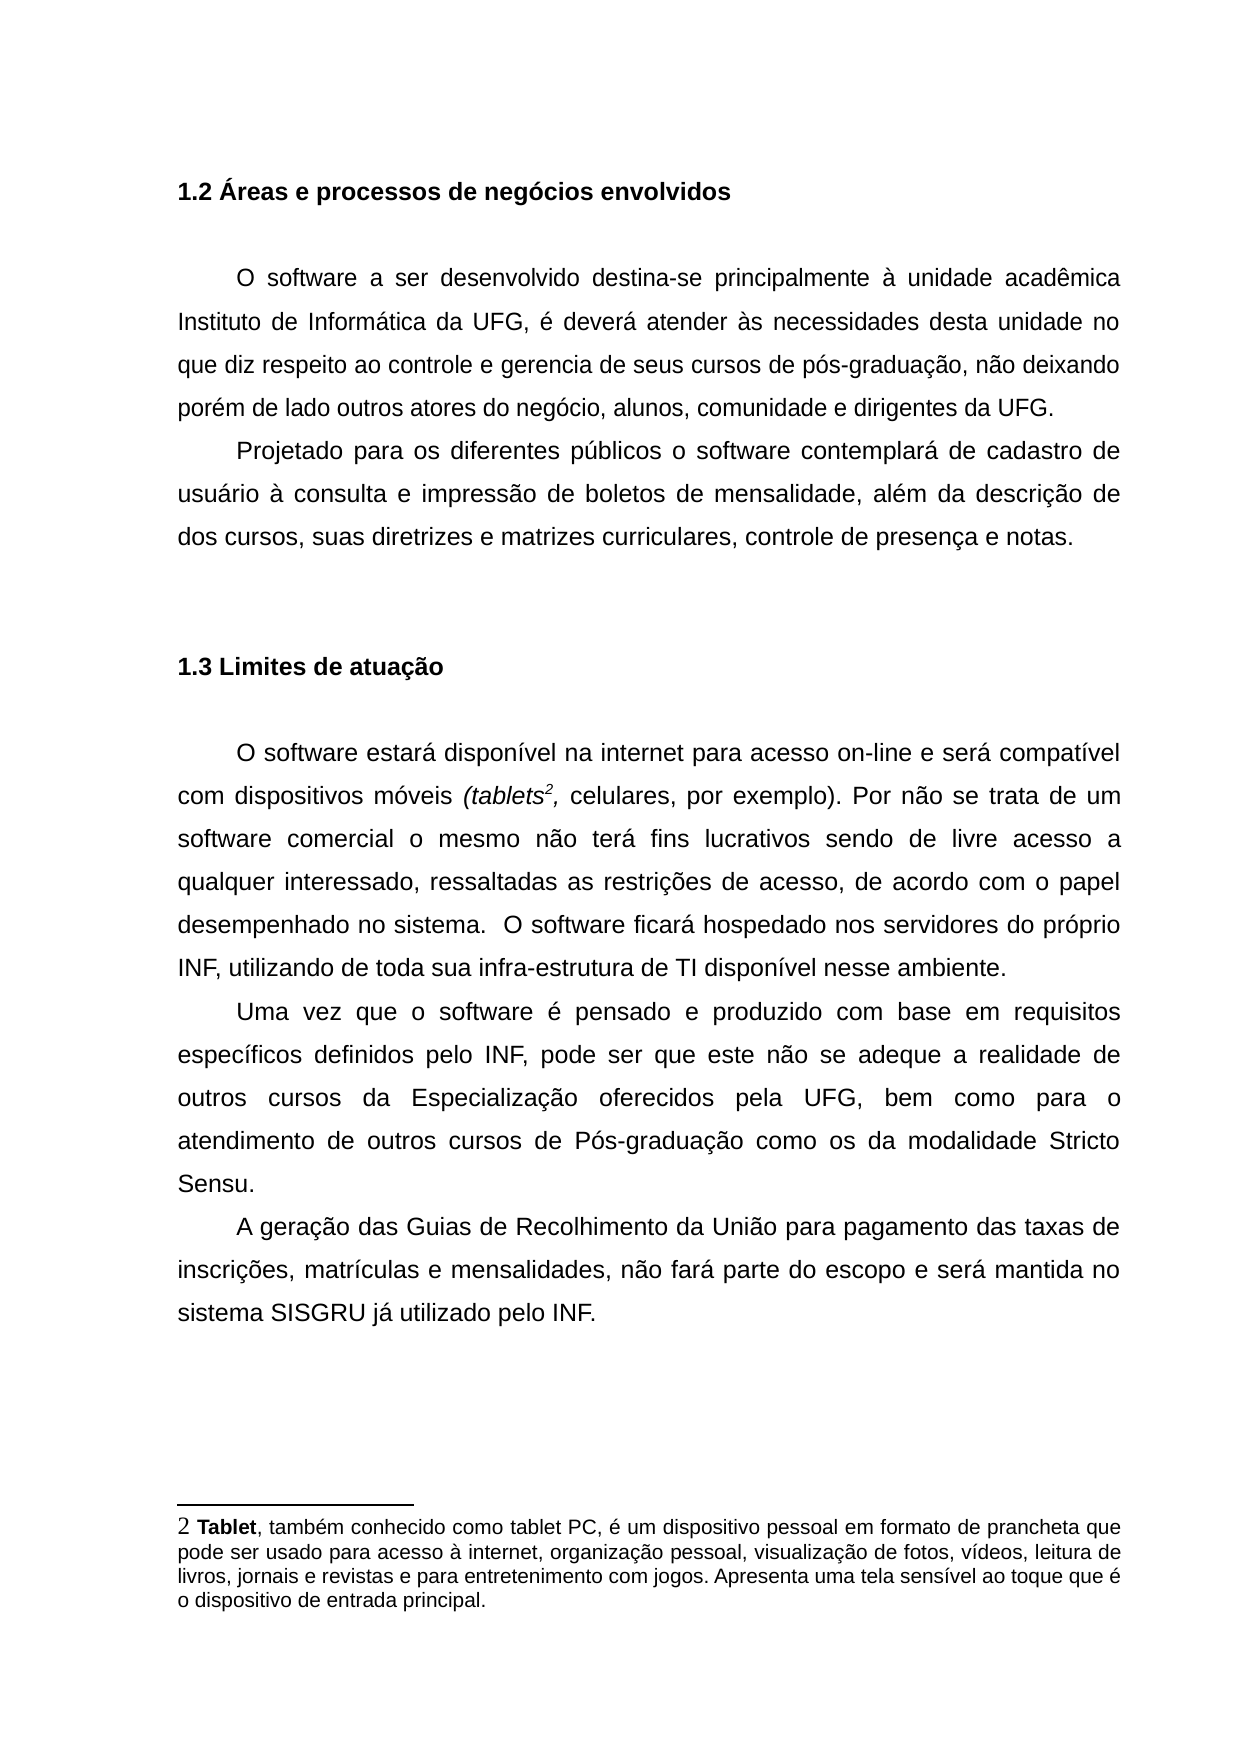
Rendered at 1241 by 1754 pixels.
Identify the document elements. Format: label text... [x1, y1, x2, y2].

text Projetado para os diferentes públicos o software contemplará de cadastro de usuário à consulta e impressão de boletos de mensalidade, além da descrição de dos cursos, suas diretrizes e matrizes curriculares, controle de presença e notas. [177, 436, 1122, 551]
text 1.3 Limites de atuação [177, 652, 1122, 680]
text Uma vez que o software é pensado e produzido com base em requisitos específicos definidos pelo INF, pode ser que este não se adeque a realidade de outros cursos da Especialização oferecidos pela UFG, bem como para o atendimento de outros cursos de Pós-graduação como os da modalidade Stricto Sensu. [177, 997, 1122, 1198]
text O software a ser desenvolvido destina-se principalmente à unidade acadêmica Instituto de Informática da UFG, é deverá atender às necessidades desta unidade no que diz respeito ao controle e gerencia de seus cursos de pós-graduação, não deixando porém de lado outros atores do negócio, alunos, comunidade e dirigentes da UFG. [177, 263, 1122, 422]
text 1.2 Áreas e processos de negócios envolvidos [177, 177, 1122, 206]
text A geração das Guias de Recolhimento da União para pagamento das taxas de inscrições, matrículas e mensalidades, não fará parte do escopo e será mantida no sistema SISGRU já utilizado pelo INF. [177, 1212, 1122, 1327]
text O software estará disponível na internet para acesso on-line e será compatível com dispositivos móveis (tablets, celulares, por exemplo). Por não se trata de um software comercial o mesmo não terá fins lucrativos sendo de livre acesso a qualquer interessado, ressaltadas as restrições de acesso, de acordo com o papel desempenhado no sistema. O software ficará hospedado nos servidores do próprio INF, utilizando de toda sua infra-estrutura de TI disponível nesse ambiente. [177, 738, 1122, 982]
text Tablet, também conhecido como tablet PC, é um dispositivo pessoal em formato de prancheta que pode ser usado para acesso à internet, organização pessoal, visualização de fotos, vídeos, leitura de livros, jornais e revistas e para entretenimento com jogos. Apresenta uma tela sensível ao toque que é o dispositivo de entrada principal. [177, 1511, 1122, 1612]
